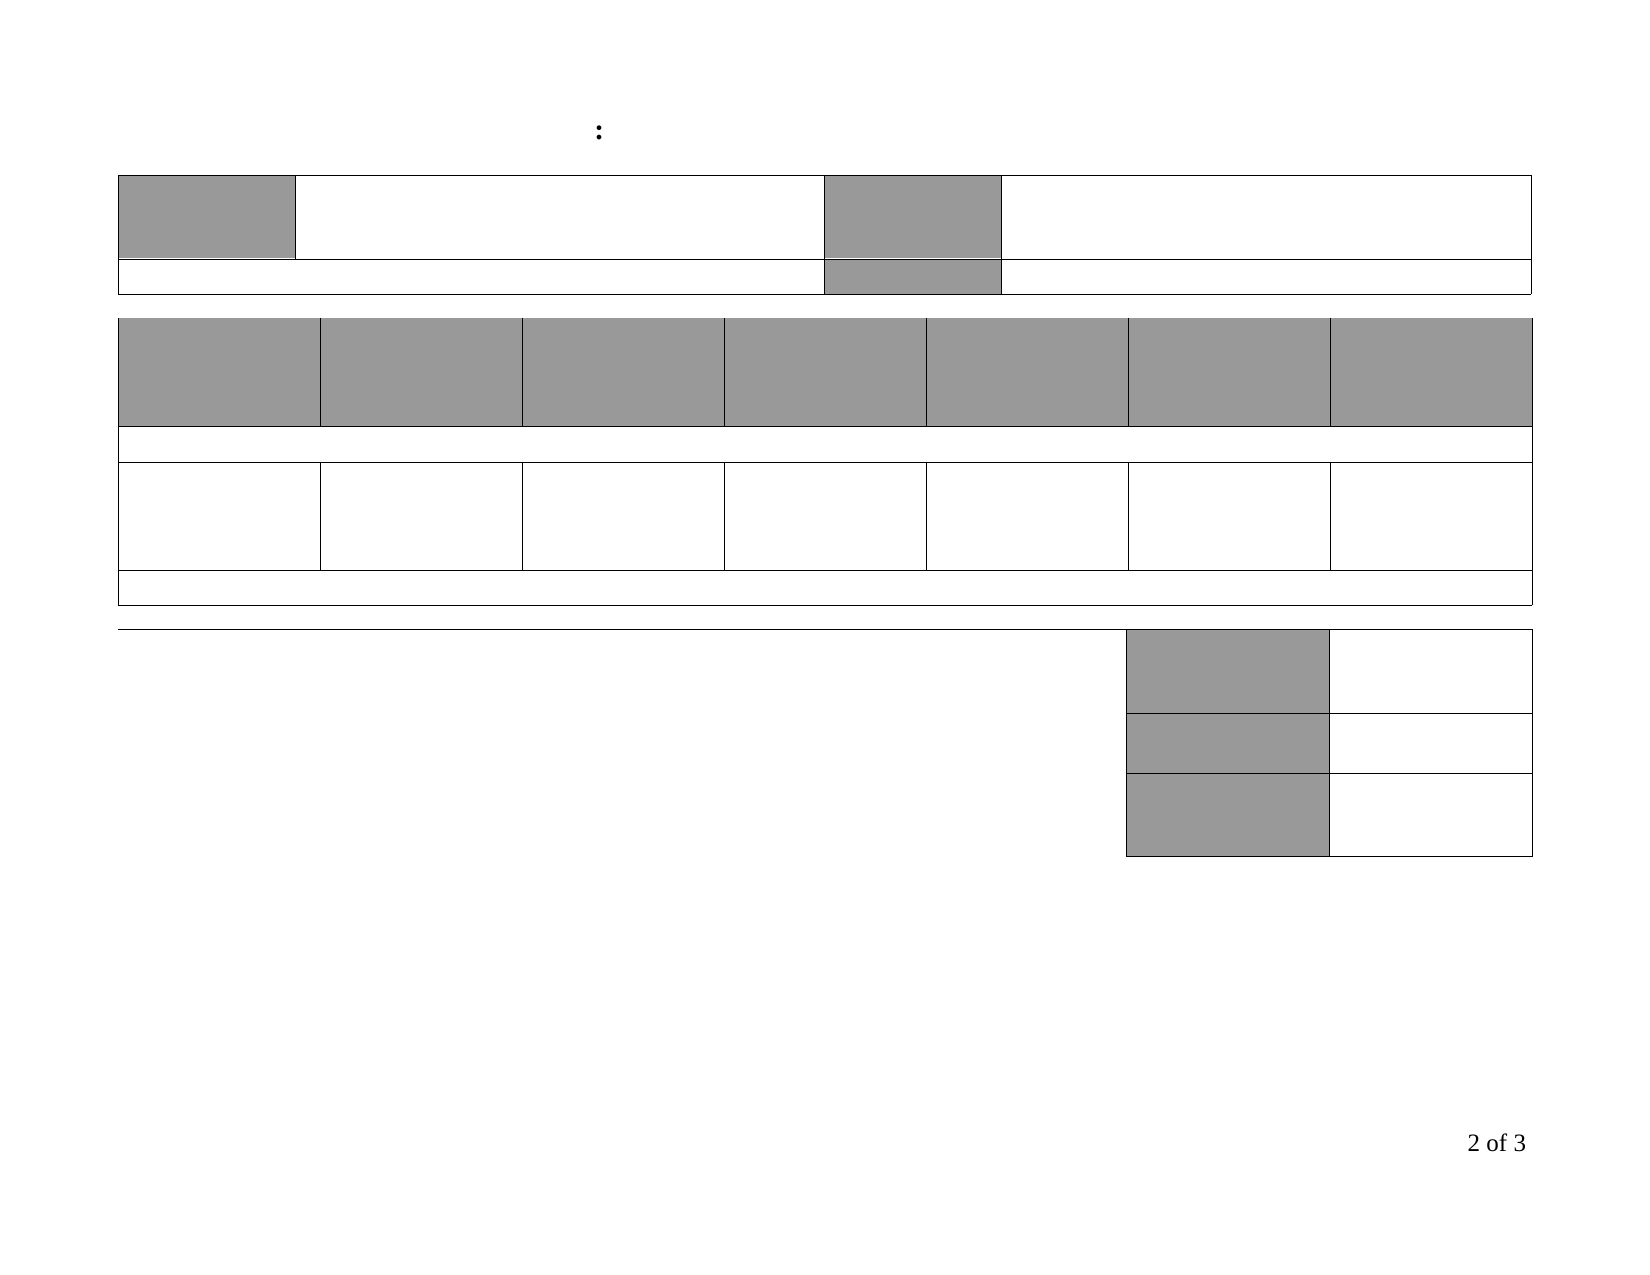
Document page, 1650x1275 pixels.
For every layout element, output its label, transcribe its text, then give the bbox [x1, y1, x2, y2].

table_cell <for each="tax in line.invoice_line_tax_id"><tax.name></for> [1129, 463, 1330, 569]
table_cell <get_label(invoice,'amount_total')> [1127, 774, 1329, 856]
table_cell <formatLang(line.price_subtotal)> [1331, 463, 1532, 569]
table_header <get_label(invoice.invoice_line[0],'invoice_line_tax_id')> [1129, 318, 1330, 426]
text </for> [118, 857, 1532, 885]
table_cell <line.account_id.name> [523, 463, 724, 569]
table_header <get_label(invoice.invoice_line[0],'product_id')> [119, 318, 320, 426]
text <if test="obj <> objects[-1]"> [118, 885, 1532, 914]
table_header <get_label(invoice.invoice_line[0],'price_unit')> [927, 318, 1128, 426]
table_header <get_label(invoice.invoice_line[0],'name')> [321, 318, 522, 426]
table_cell [119, 260, 824, 294]
table_cell <invoice.journal_id.name> [1002, 260, 1531, 294]
table_header <get_label(invoice,'partner_id')> [119, 176, 295, 258]
table_header <get_label(invoice,'date_due')> [825, 176, 1001, 258]
table_cell <if test="line.product_id"><line.product_id.name></if> [119, 463, 320, 569]
table_cell <formatLang(line.price_unit)> [927, 463, 1128, 569]
table_header <get_label(invoice,'amount_untaxed')> [1127, 630, 1329, 713]
table_header <get_label(invoice.invoice_line[0],'quantity')> [725, 318, 926, 426]
table_header <get_label(invoice.invoice_line[0],'price_subtotal')> [1331, 318, 1532, 426]
text <if test="invoice.invoice_line"> [118, 294, 1532, 318]
table_cell <line.name> [321, 463, 522, 569]
table_cell <formatLang(line.quantity)> [725, 463, 926, 569]
table_cell [118, 773, 1126, 856]
table_header [118, 630, 1126, 713]
text </if> [118, 606, 1532, 629]
table_header <formatLang(invoice.amount_untaxed)> [1330, 630, 1532, 713]
table_cell <formatLang(invoice.amount_tax)> [1330, 714, 1532, 773]
table_cell <get_label(invoice,'journal_id')> [825, 260, 1001, 294]
table_header <if test="invoice.date_due"><formatLang(invoice.date_due, date=True)></if> [1002, 176, 1531, 258]
table_header <invoice.partner_id.name> [296, 176, 824, 258]
table_header <get_label(invoice.invoice_line[0],'account_id')> [523, 318, 724, 426]
table_cell <formatLang(invoice.amount_total)> [1330, 774, 1532, 856]
table_cell <for each="line in invoice.invoice_line"> [119, 427, 1532, 462]
table_cell <get_label(invoice,'amount_tax')> [1127, 714, 1329, 773]
table_cell </for> [119, 571, 1532, 605]
table_cell [118, 713, 1126, 773]
